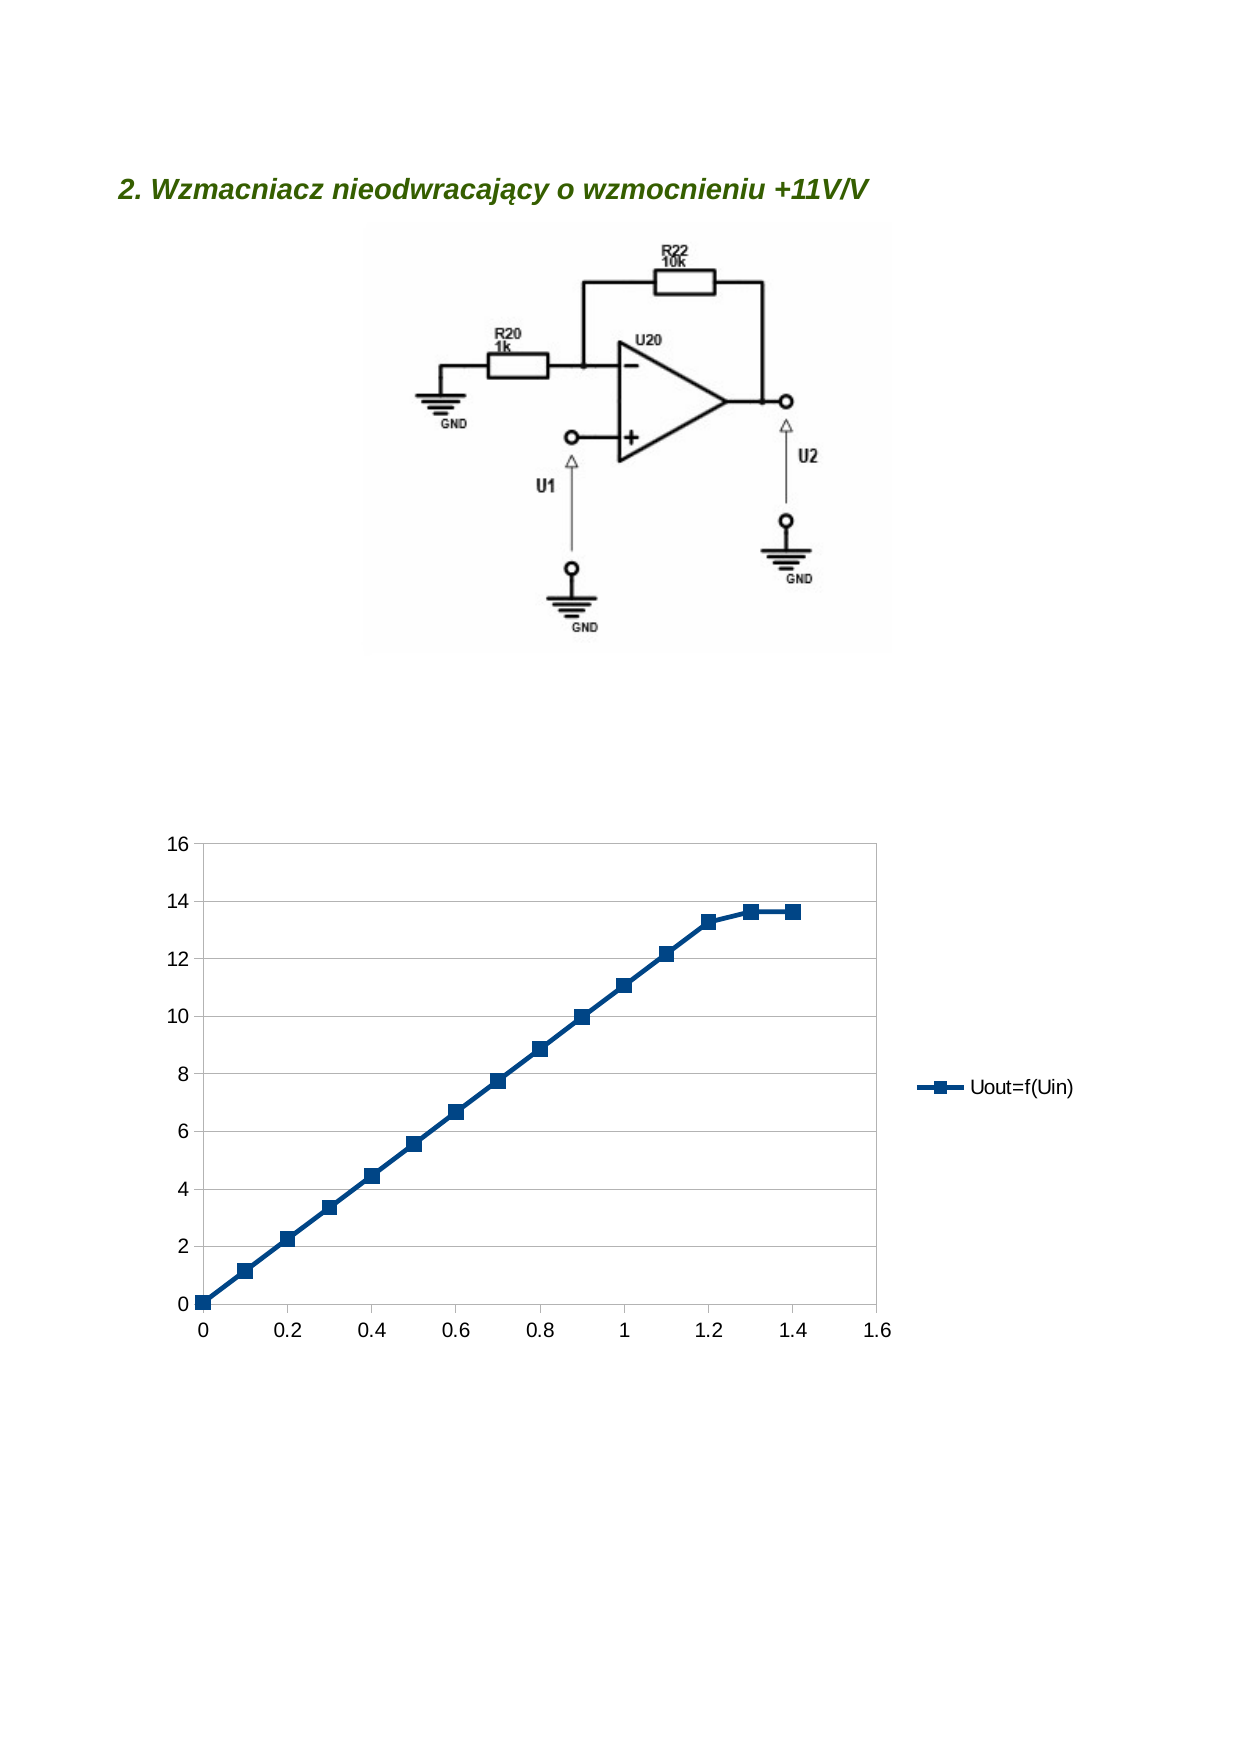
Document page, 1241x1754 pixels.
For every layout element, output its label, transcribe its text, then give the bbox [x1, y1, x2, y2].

subtitle 2. Wzmacniacz nieodwracający o wzmocnieniu +11V/V [118, 172, 1122, 205]
picture [348, 217, 892, 676]
